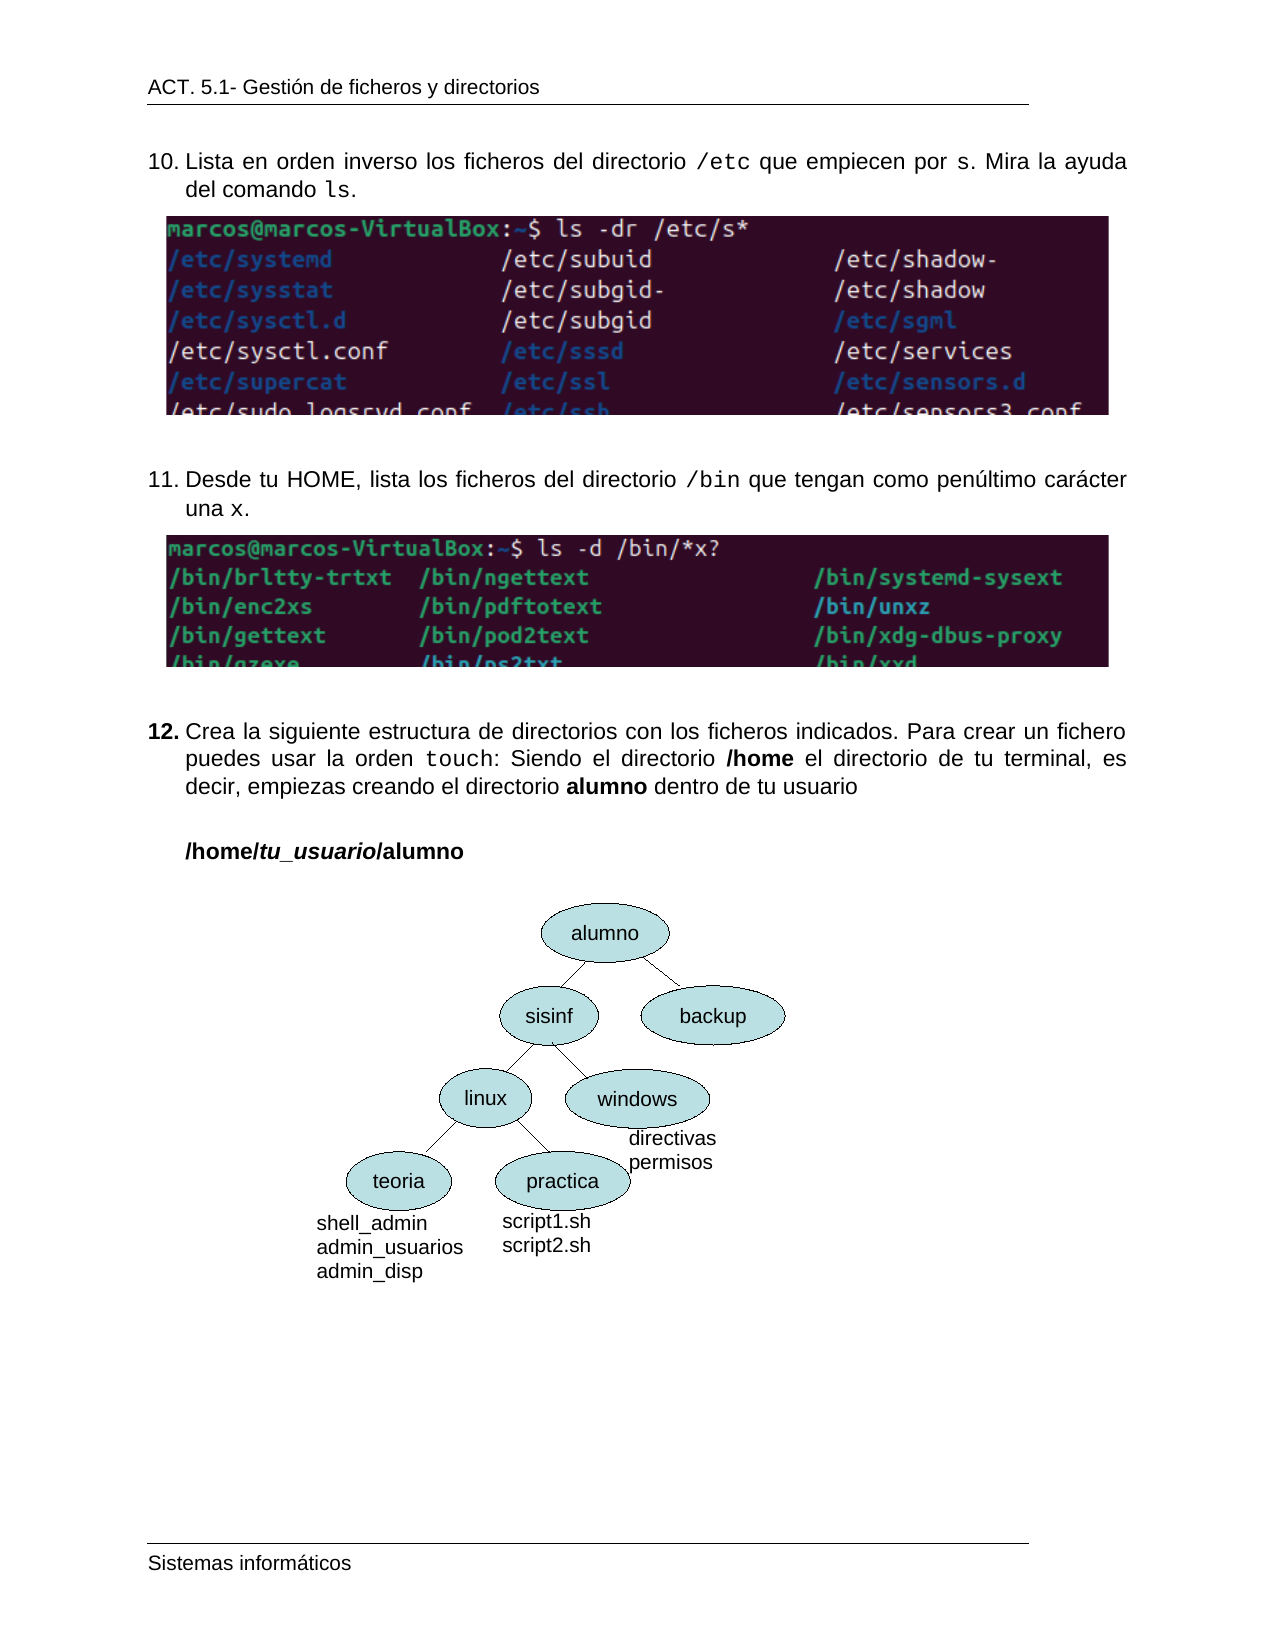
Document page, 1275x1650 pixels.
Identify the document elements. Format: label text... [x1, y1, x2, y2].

list Crea la siguiente estructura de directorios con los ficheros indicados. Para crear un fichero puedes usar la orden touch: Siendo el directorio /home el directorio de tu terminal, es decir, empiezas creando el directorio alumno dentro de tu usuario [148, 718, 1127, 799]
text /home/tu_usuario/alumno [185, 838, 1127, 864]
list Lista en orden inverso los ficheros del directorio /etc que empiecen por s. Mira la ayuda del comando ls. [148, 148, 1127, 204]
picture [166, 535, 1109, 667]
picture [166, 216, 1109, 415]
list Desde tu HOME, lista los ficheros del directorio /bin que tengan como penúltimo carácter una x. [148, 466, 1127, 523]
